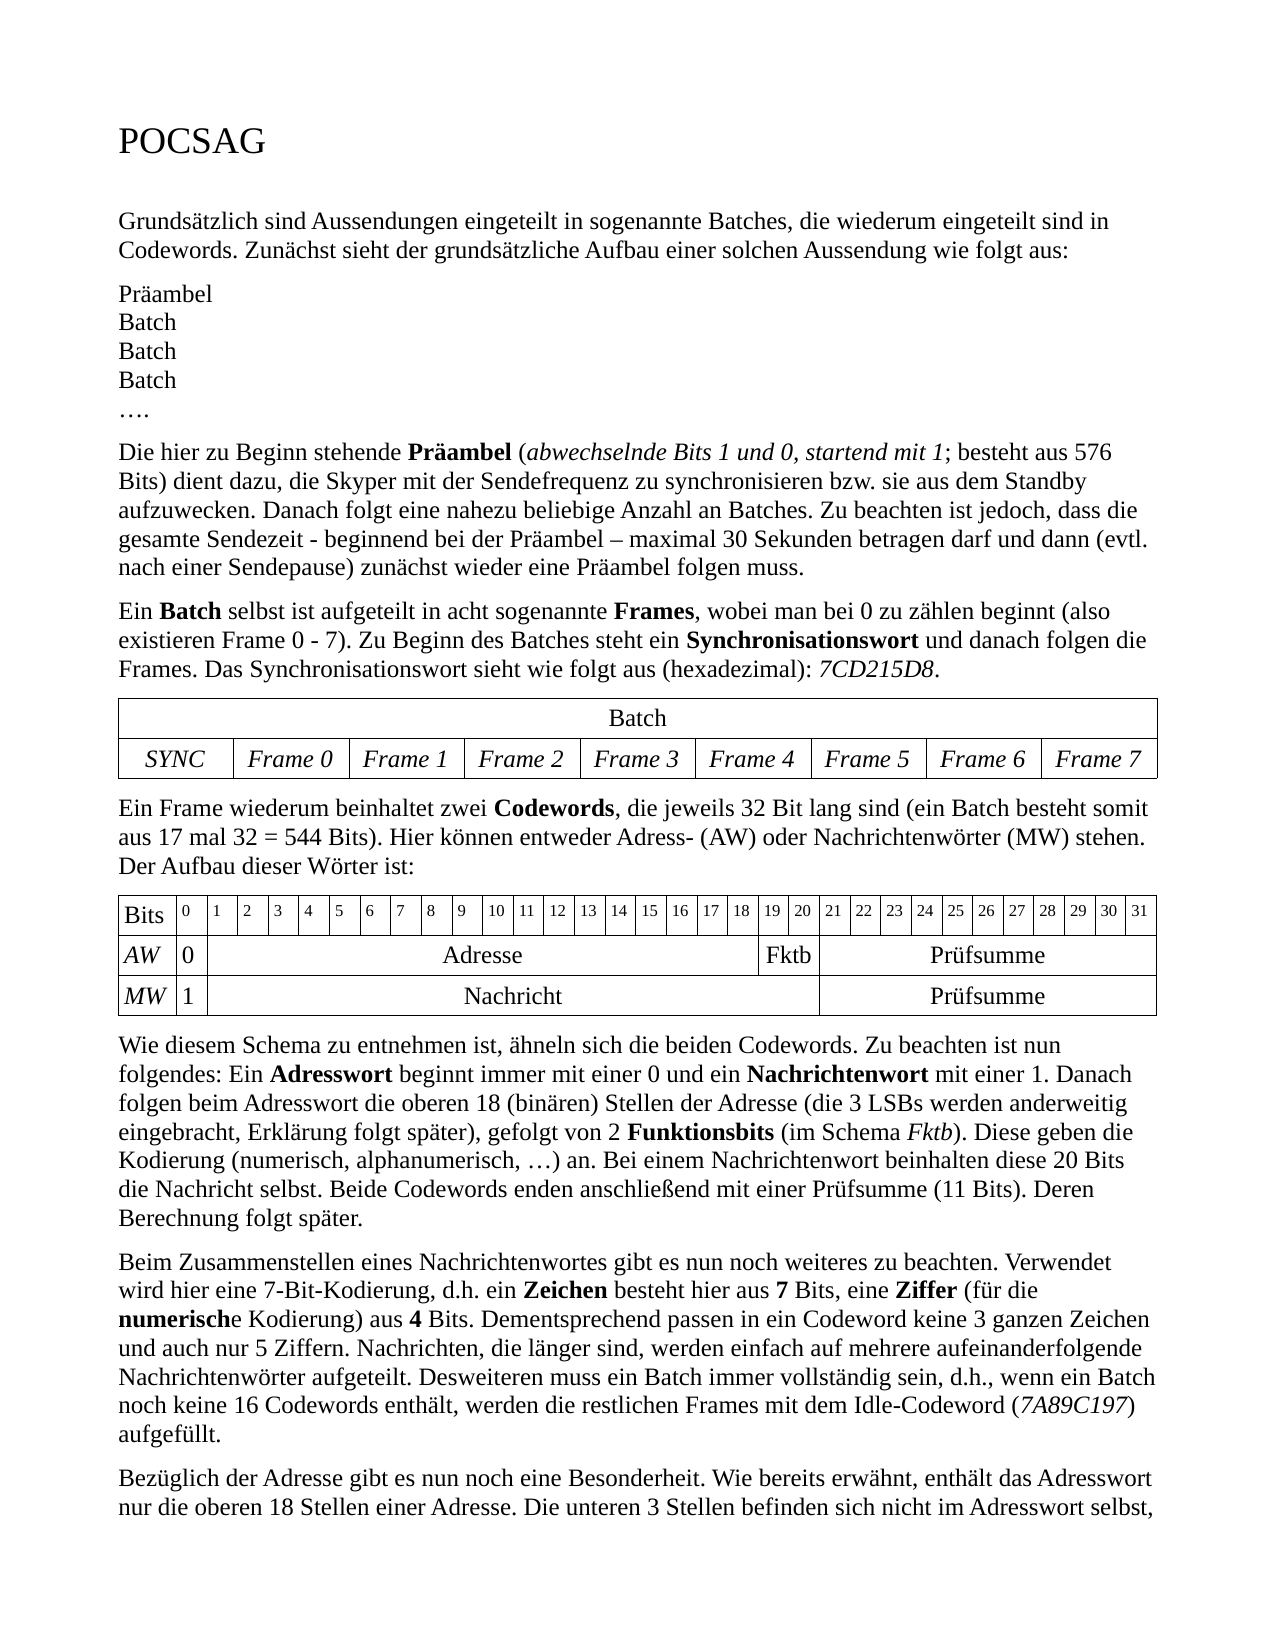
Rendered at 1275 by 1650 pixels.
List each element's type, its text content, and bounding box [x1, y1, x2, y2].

table_header 18 [728, 896, 758, 935]
table_header 22 [851, 896, 880, 935]
table_header 6 [361, 896, 390, 935]
table_cell Frame 7 [1042, 739, 1157, 778]
table_header 21 [820, 896, 850, 935]
table_header 7 [391, 896, 421, 935]
table_header 24 [912, 896, 942, 935]
table_header 4 [299, 896, 329, 935]
table_header 27 [1004, 896, 1033, 935]
text …. [118, 394, 1157, 422]
table_cell Frame 6 [927, 739, 1041, 778]
text Batch [118, 336, 1157, 365]
table_header 31 [1126, 896, 1156, 935]
table_header 12 [544, 896, 574, 935]
table_header 3 [269, 896, 298, 935]
table_header 11 [514, 896, 543, 935]
text Wie diesem Schema zu entnehmen ist, ähneln sich die beiden Codewords. Zu beachten ist nun folgendes: Ein Adresswort beginnt immer mit einer 0 und ein Nachrichtenwort mit einer 1. Danach folgen beim Adresswort die oberen 18 (binären) Stellen der Adresse (die 3 LSBs werden anderweitig eingebracht, Erklärung folgt später), gefolgt von 2 Funktionsbits (im Schema Fktb). Diese geben die Kodierung (numerisch, alphanumerisch, …) an. Bei einem Nachrichtenwort beinhalten diese 20 Bits die Nachricht selbst. Beide Codewords enden anschließend mit einer Prüfsumme (11 Bits). Deren Berechnung folgt später. [118, 1031, 1157, 1232]
table_header 23 [881, 896, 911, 935]
text Ein Frame wiederum beinhaltet zwei Codewords, die jeweils 32 Bit lang sind (ein Batch besteht somit aus 17 mal 32 = 544 Bits). Hier können entweder Adress- (AW) oder Nachrichtenwörter (MW) stehen. Der Aufbau dieser Wörter ist: [118, 793, 1157, 879]
text Grundsätzlich sind Aussendungen eingeteilt in sogenannte Batches, die wiederum eingeteilt sind in Codewords. Zunächst sieht der grundsätzliche Aufbau einer solchen Aussendung wie folgt aus: [118, 206, 1157, 264]
table_header 20 [789, 896, 819, 935]
table_header 5 [330, 896, 360, 935]
table_cell 1 [177, 976, 207, 1015]
table_cell Fktb [759, 936, 819, 975]
table_cell Prüfsumme [820, 976, 1156, 1015]
table_header 16 [667, 896, 697, 935]
table_header 10 [483, 896, 513, 935]
table_cell Frame 5 [812, 739, 926, 778]
table_header Batch [119, 699, 1157, 738]
table_cell Nachricht [208, 976, 819, 1015]
table_header 25 [943, 896, 972, 935]
table_header 9 [453, 896, 482, 935]
table_cell 0 [177, 936, 207, 975]
table_header 17 [698, 896, 727, 935]
table_header Bits [119, 896, 176, 935]
table_header 14 [606, 896, 635, 935]
text Beim Zusammenstellen eines Nachrichtenwortes gibt es nun noch weiteres zu beachten. Verwendet wird hier eine 7-Bit-Kodierung, d.h. ein Zeichen besteht hier aus 7 Bits, eine Ziffer (für die numerische Kodierung) aus 4 Bits. Dementsprechend passen in ein Codeword keine 3 ganzen Zeichen und auch nur 5 Ziffern. Nachrichten, die länger sind, werden einfach auf mehrere aufeinanderfolgende Nachrichtenwörter aufgeteilt. Desweiteren muss ein Batch immer vollständig sein, d.h., wenn ein Batch noch keine 16 Codewords enthält, werden die restlichen Frames mit dem Idle-Codeword (7A89C197) aufgefüllt. [118, 1247, 1157, 1448]
text Präambel [118, 279, 1157, 307]
table_header 13 [575, 896, 605, 935]
text POCSAG [118, 118, 1157, 161]
table_header 19 [759, 896, 788, 935]
text Bezüglich der Adresse gibt es nun noch eine Besonderheit. Wie bereits erwähnt, enthält das Adresswort nur die oberen 18 Stellen einer Adresse. Die unteren 3 Stellen befinden sich nicht im Adresswort selbst, [118, 1463, 1157, 1521]
table_header 29 [1065, 896, 1095, 935]
text Ein Batch selbst ist aufgeteilt in acht sogenannte Frames, wobei man bei 0 zu zählen beginnt (also existieren Frame 0 - 7). Zu Beginn des Batches steht ein Synchronisationswort und danach folgen die Frames. Das Synchronisationswort sieht wie folgt aus (hexadezimal): 7CD215D8. [118, 596, 1157, 682]
table_cell Frame 0 [234, 739, 349, 778]
table_header 30 [1096, 896, 1125, 935]
table_cell MW [119, 976, 176, 1015]
table_cell Frame 3 [581, 739, 695, 778]
table_cell Frame 2 [465, 739, 580, 778]
table_cell Adresse [208, 936, 758, 975]
table_cell Prüfsumme [820, 936, 1156, 975]
text Batch [118, 365, 1157, 394]
text Batch [118, 307, 1157, 336]
table_header 15 [636, 896, 666, 935]
table_header 0 [177, 896, 207, 935]
table_cell Frame 4 [696, 739, 811, 778]
table_cell Frame 1 [350, 739, 464, 778]
table_cell SYNC [119, 739, 233, 778]
table_header 28 [1034, 896, 1064, 935]
table_header 8 [422, 896, 452, 935]
table_header 1 [208, 896, 237, 935]
table_header 26 [973, 896, 1003, 935]
table_cell AW [119, 936, 176, 975]
table_header 2 [238, 896, 268, 935]
text Die hier zu Beginn stehende Präambel (abwechselnde Bits 1 und 0, startend mit 1; besteht aus 576 Bits) dient dazu, die Skyper mit der Sendefrequenz zu synchronisieren bzw. sie aus dem Standby aufzuwecken. Danach folgt eine nahezu beliebige Anzahl an Batches. Zu beachten ist jedoch, dass die gesamte Sendezeit - beginnend bei der Präambel – maximal 30 Sekunden betragen darf und dann (evtl. nach einer Sendepause) zunächst wieder eine Präambel folgen muss. [118, 437, 1157, 581]
